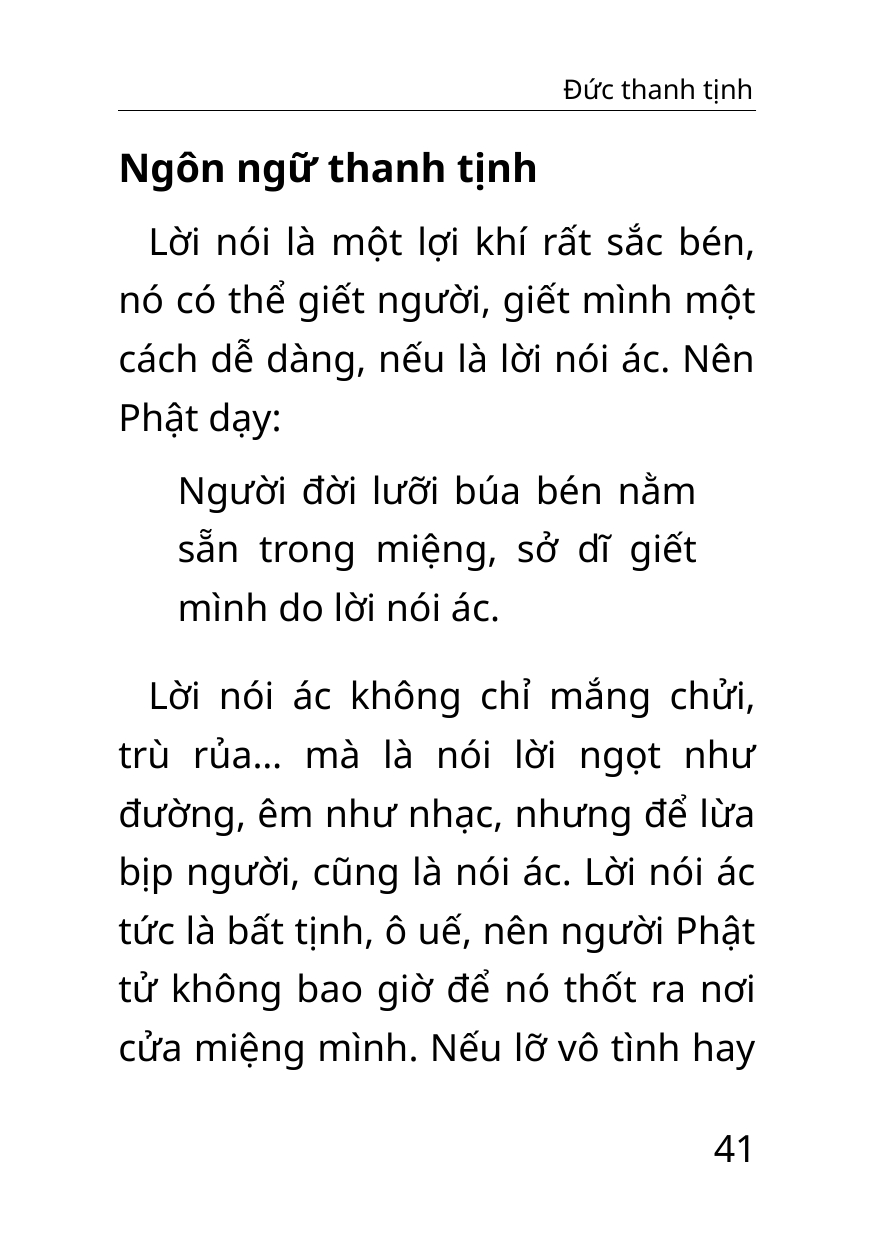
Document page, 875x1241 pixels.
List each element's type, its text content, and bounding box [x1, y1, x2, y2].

text Lời nói là một lợi khí rất sắc bén, nó có thể giết người, giết mình một cách dễ dàng, nếu là lời nói ác. Nên Phật dạy: [118, 215, 756, 442]
subtitle Ngôn ngữ thanh tịnh [118, 141, 756, 194]
text Lời nói ác không chỉ mắng chửi, trù rủa… mà là nói lời ngọt như đường, êm như nhạc, nhưng để lừa bịp người, cũng là nói ác. Lời nói ác tức là bất tịnh, ô uế, nên người Phật tử không bao giờ để nó thốt ra nơi cửa miệng mình. Nếu lỡ vô tình hay [118, 669, 756, 1072]
text Người đời lưỡi búa bén nằm sẵn trong miệng, sở dĩ giết mình do lời nói ác. [177, 464, 697, 632]
